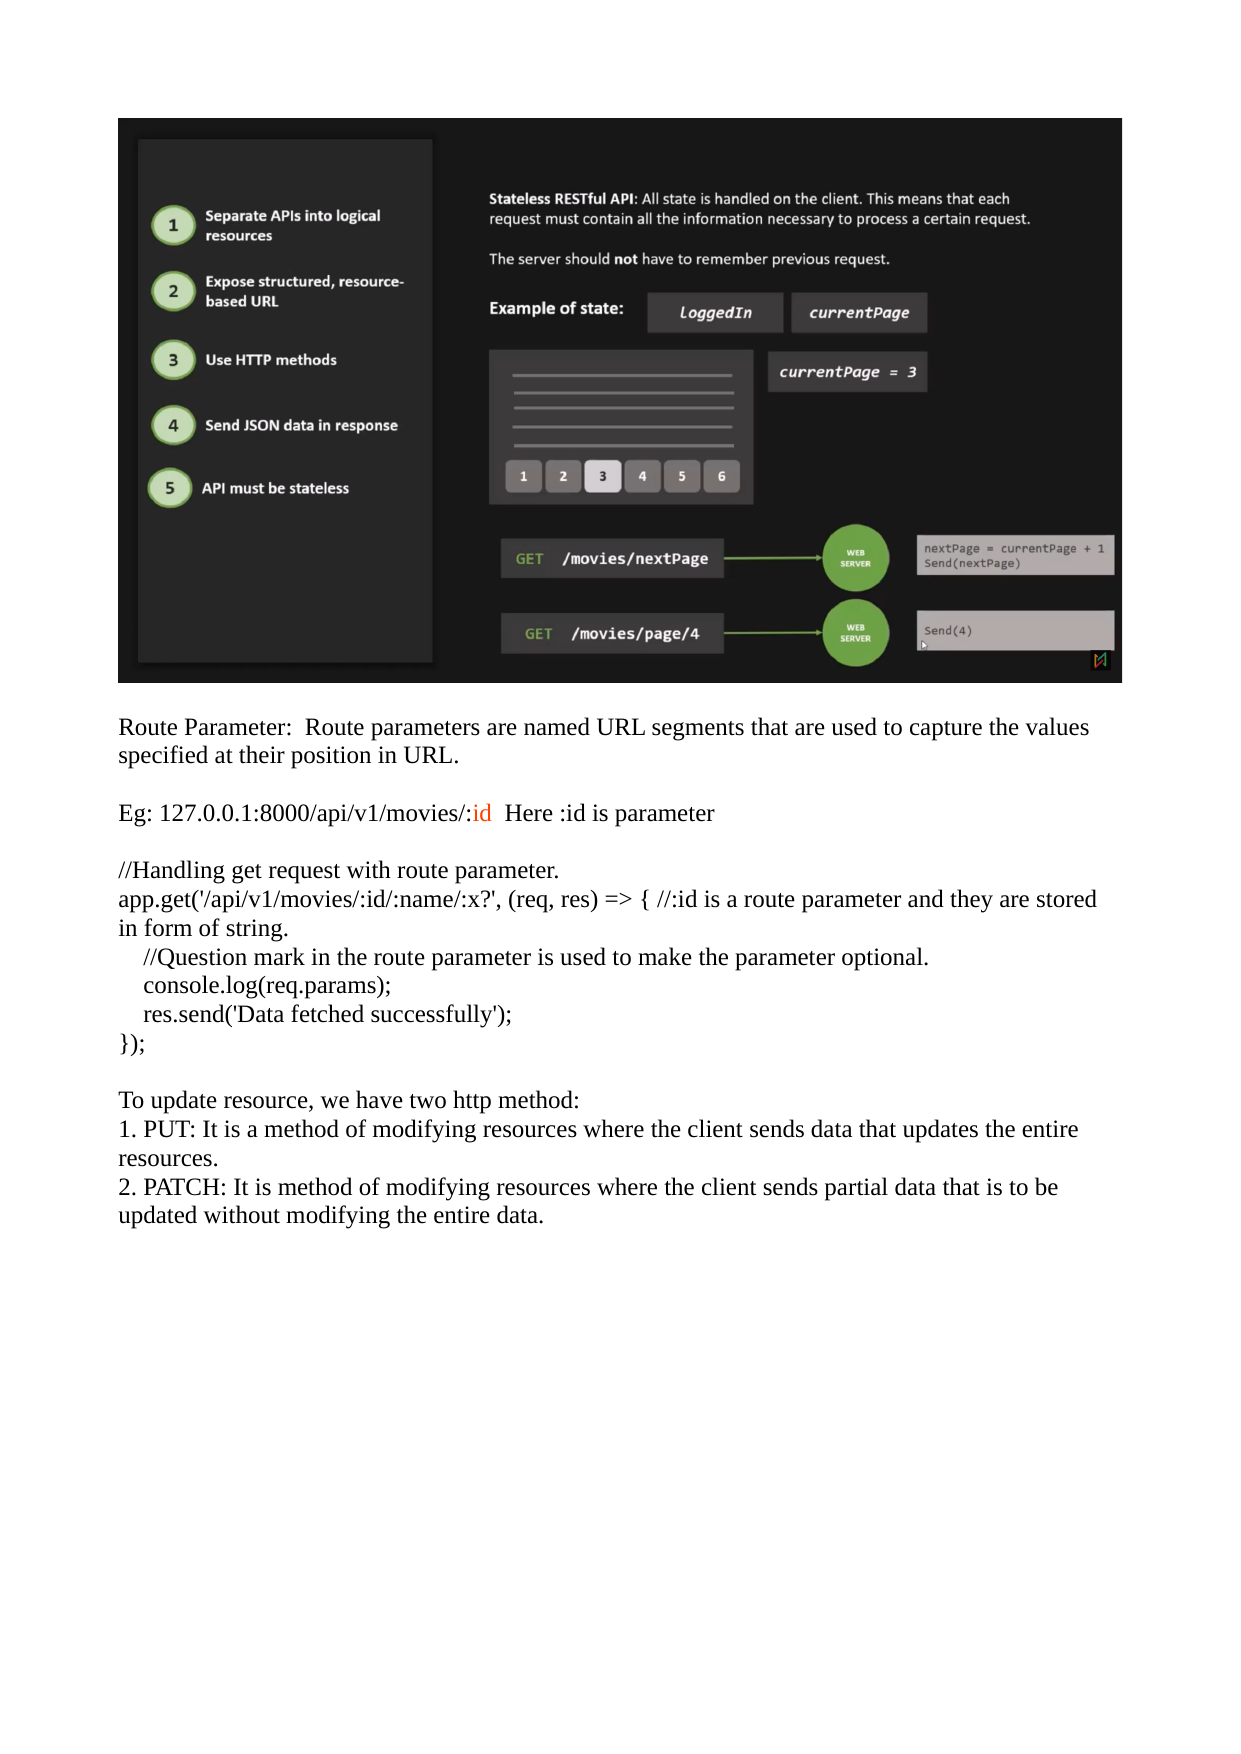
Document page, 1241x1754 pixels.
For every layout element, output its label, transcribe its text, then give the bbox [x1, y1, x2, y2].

text 1. PUT: It is a method of modifying resources where the client sends data that updates the entire resources. [118, 1114, 1122, 1172]
text app.get('/api/v1/movies/:id/:name/:x?', (req, res) => { //:id is a route parameter and they are stored in form of string. [118, 884, 1122, 942]
text 2. PATCH: It is method of modifying resources where the client sends partial data that is to be updated without modifying the entire data. [118, 1172, 1122, 1229]
text res.send('Data fetched successfully'); [118, 999, 1122, 1028]
text }); [118, 1028, 1122, 1057]
text console.log(req.params); [118, 970, 1122, 999]
text //Question mark in the route parameter is used to make the parameter optional. [118, 942, 1122, 970]
text To update resource, we have two http method: [118, 1085, 1122, 1114]
text Route Parameter: Route parameters are named URL segments that are used to capture the values specified at their position in URL. [118, 712, 1122, 769]
picture [118, 118, 1123, 683]
text Eg: 127.0.0.1:8000/api/v1/movies/:id Here :id is parameter //Handling get request with route parameter. [118, 798, 1122, 884]
